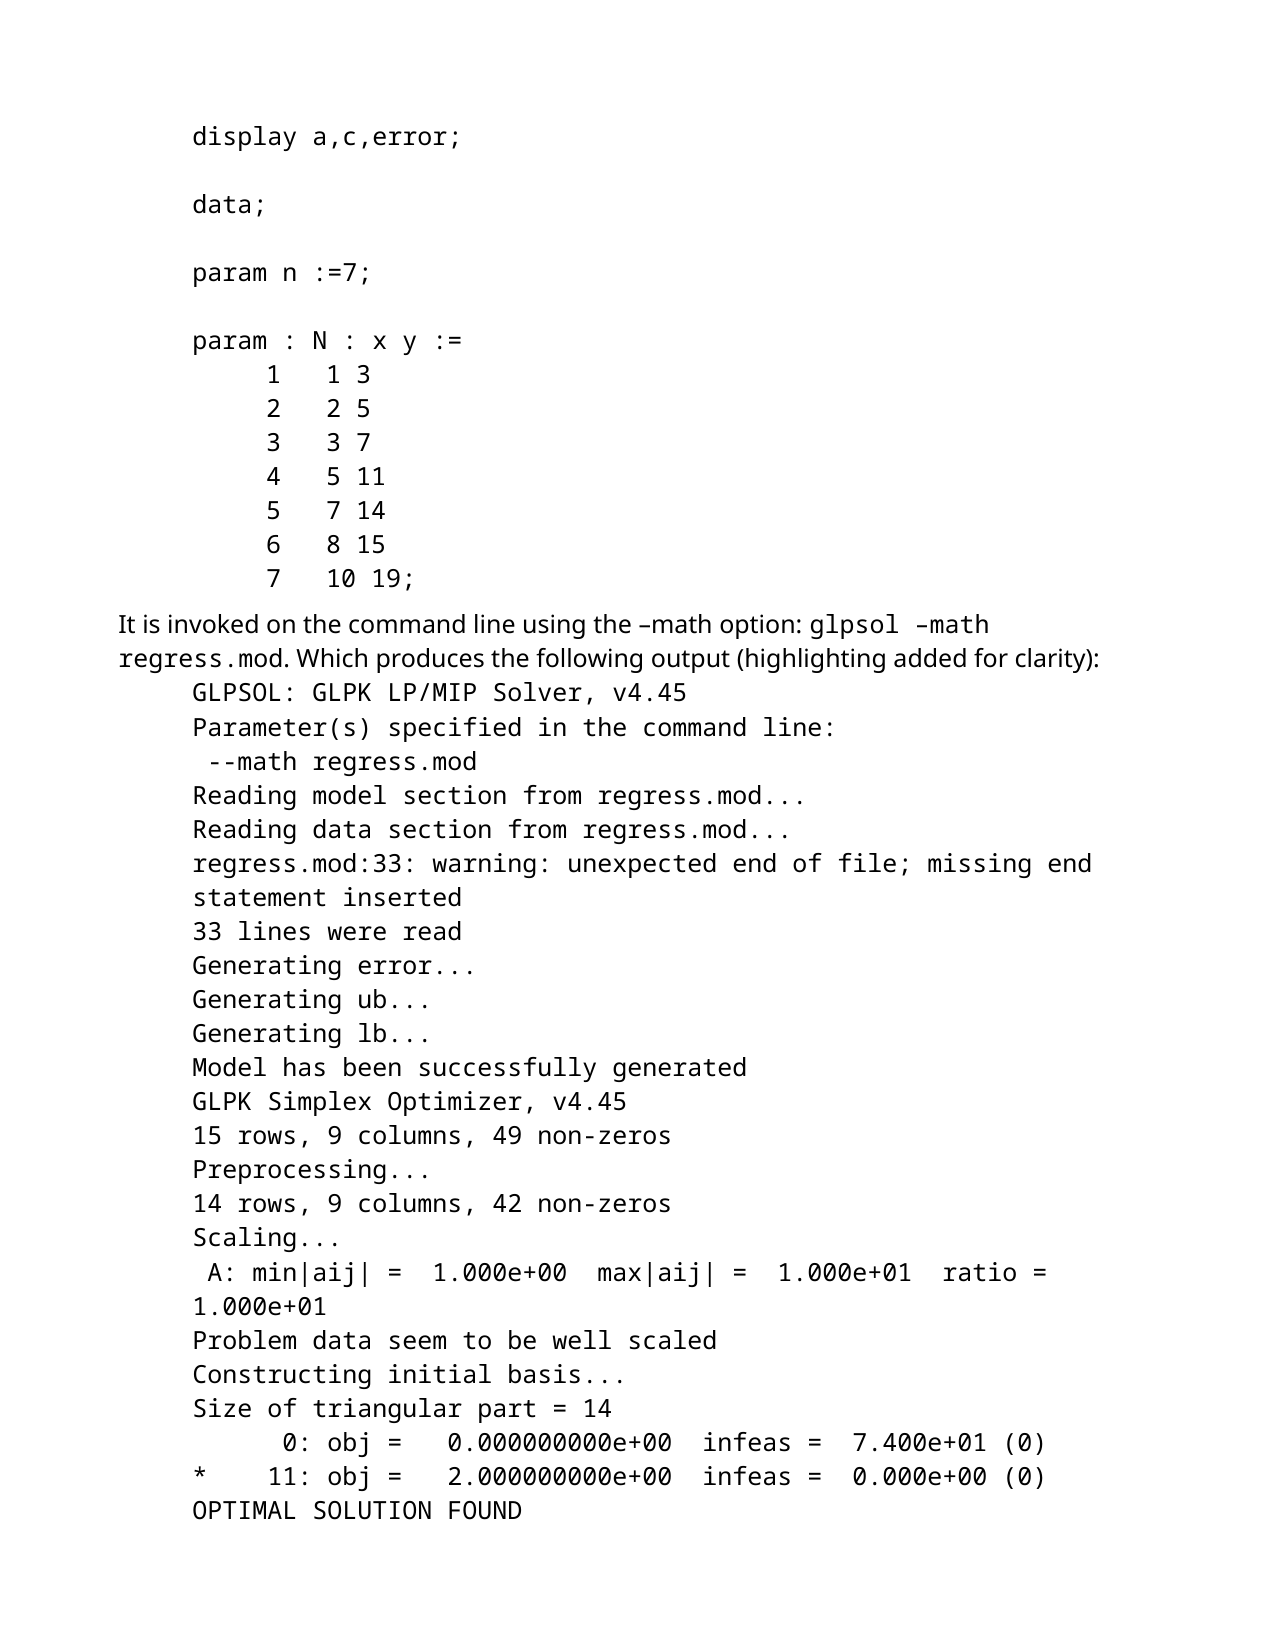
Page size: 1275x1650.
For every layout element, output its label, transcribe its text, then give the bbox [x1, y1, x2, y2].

text Generating ub... [192, 982, 1157, 1016]
text Size of triangular part = 14 [192, 1390, 1157, 1424]
text Constructing initial basis... [192, 1356, 1157, 1390]
text 4 5 11 [192, 459, 1157, 493]
text Model has been successfully generated [192, 1050, 1157, 1084]
text 15 rows, 9 columns, 49 non-zeros [192, 1118, 1157, 1152]
text A: min|aij| = 1.000e+00 max|aij| = 1.000e+01 ratio = 1.000e+01 [192, 1254, 1157, 1322]
text 6 8 15 [192, 527, 1157, 561]
text 5 7 14 [192, 493, 1157, 527]
text It is invoked on the command line using the –math option: glpsol –math regress.mod. Which produces the following output (highlighting added for clarity): [118, 607, 1157, 675]
text Reading data section from regress.mod... [192, 811, 1157, 845]
text Reading model section from regress.mod... [192, 777, 1157, 811]
text --math regress.mod [192, 743, 1157, 777]
text Preprocessing... [192, 1152, 1157, 1186]
text 33 lines were read [192, 913, 1157, 948]
text * 11: obj = 2.000000000e+00 infeas = 0.000e+00 (0) [192, 1458, 1157, 1493]
text Parameter(s) specified in the command line: [192, 709, 1157, 743]
text 2 2 5 [192, 391, 1157, 425]
text 1 1 3 [192, 357, 1157, 391]
text param : N : x y := [192, 322, 1157, 357]
text 14 rows, 9 columns, 42 non-zeros [192, 1186, 1157, 1220]
text 3 3 7 [192, 425, 1157, 459]
text param n :=7; [192, 254, 1157, 288]
text OPTIMAL SOLUTION FOUND [192, 1493, 1157, 1527]
text GLPSOL: GLPK LP/MIP Solver, v4.45 [192, 675, 1157, 709]
text Scaling... [192, 1220, 1157, 1254]
text 7 10 19; [192, 561, 1157, 595]
text Generating lb... [192, 1016, 1157, 1050]
text regress.mod:33: warning: unexpected end of file; missing end statement inserted [192, 845, 1157, 913]
text display a,c,error; [192, 118, 1157, 152]
text data; [192, 186, 1157, 220]
text GLPK Simplex Optimizer, v4.45 [192, 1084, 1157, 1118]
text 0: obj = 0.000000000e+00 infeas = 7.400e+01 (0) [192, 1424, 1157, 1458]
text Generating error... [192, 948, 1157, 982]
text Problem data seem to be well scaled [192, 1322, 1157, 1356]
